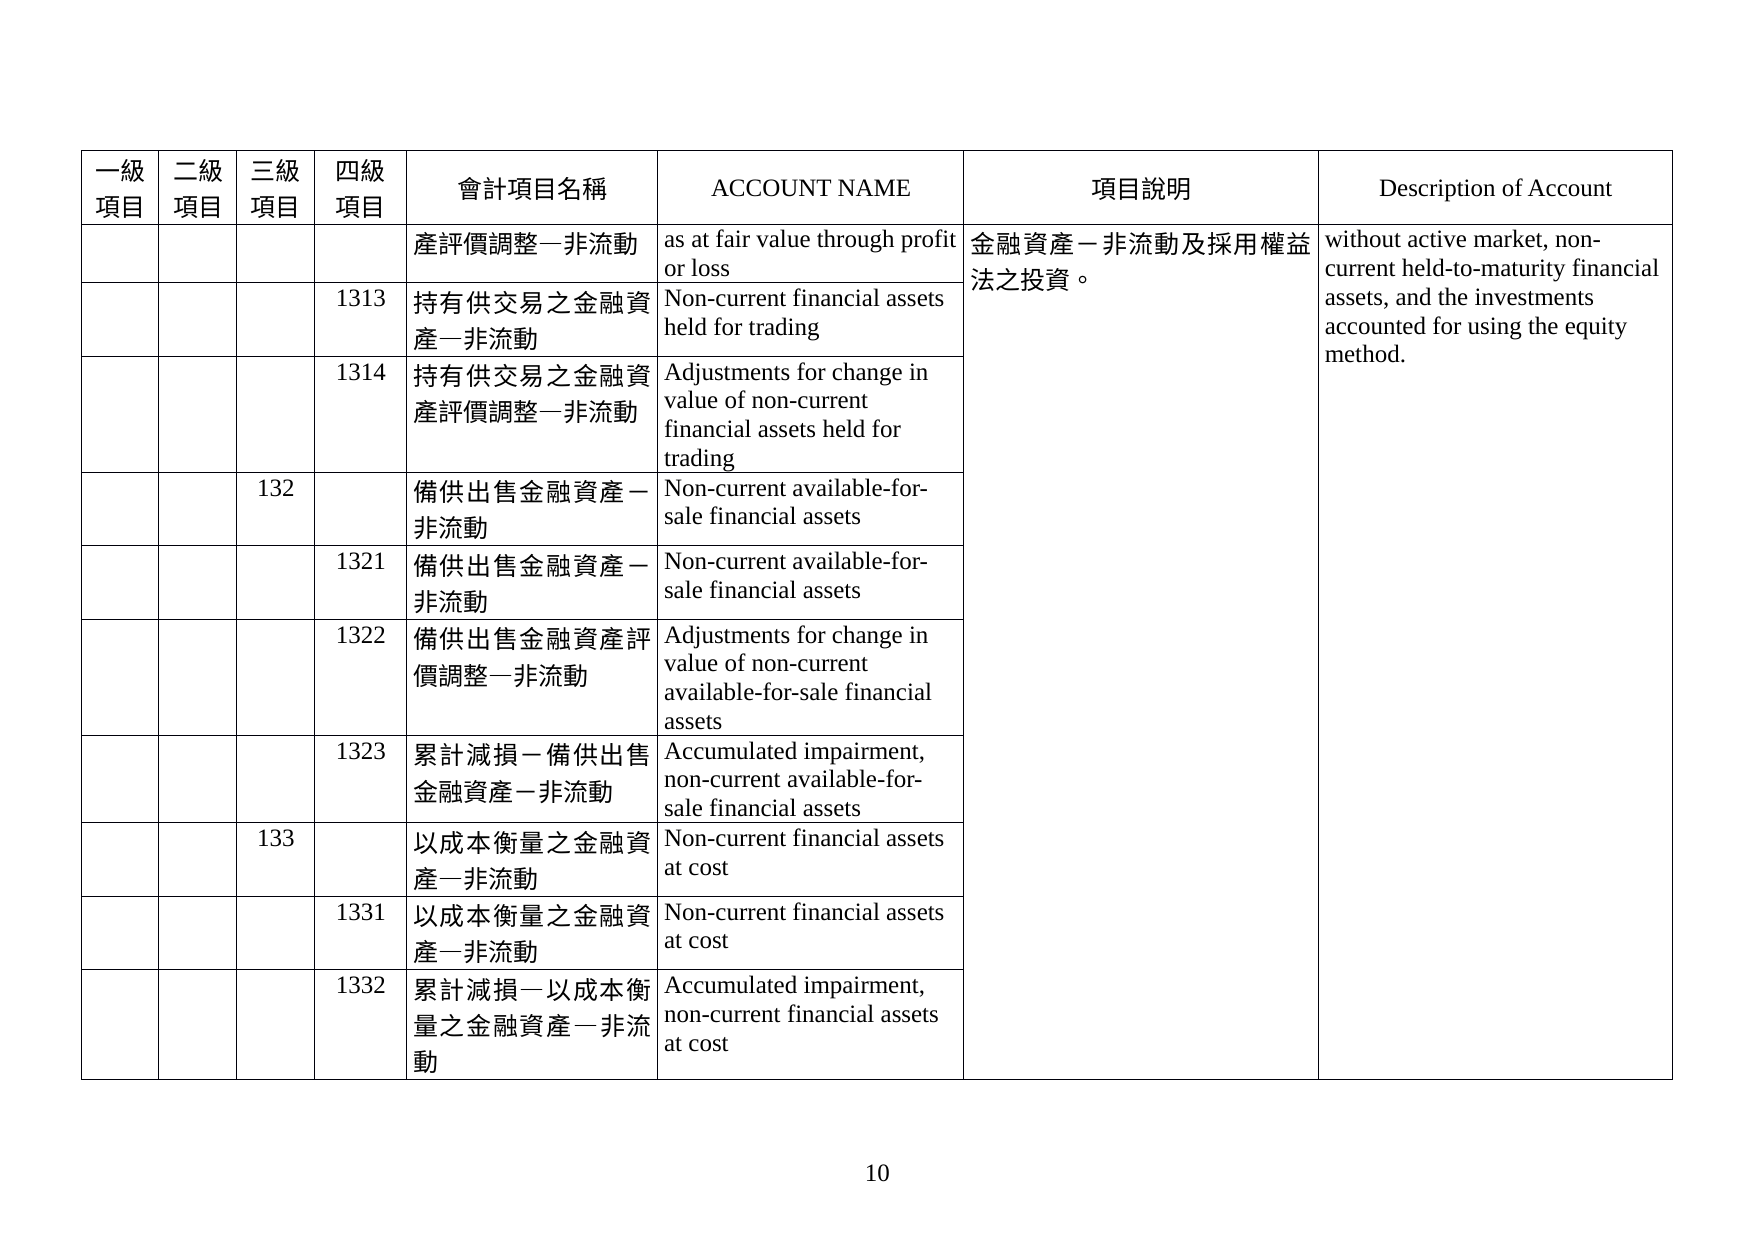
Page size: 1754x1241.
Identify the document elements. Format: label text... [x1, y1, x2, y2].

table_cell 以成本衡量之金融資產—非流動 [407, 823, 657, 896]
table_header 三級項目 [237, 151, 314, 223]
table_cell [82, 357, 158, 472]
table_cell 1331 [315, 897, 406, 969]
table_cell [159, 970, 236, 1079]
table_cell [82, 620, 158, 735]
table_cell 持有供交易之金融資產評價調整—非流動 [407, 357, 657, 472]
table_cell Non-current available-for-sale financial assets [658, 546, 963, 619]
table_cell Non-current financial assets at cost [658, 823, 963, 896]
table_cell [237, 620, 314, 735]
table_cell [82, 546, 158, 619]
table_cell 產評價調整—非流動 [407, 225, 657, 282]
table_cell 持有供交易之金融資產—非流動 [407, 283, 657, 356]
table_cell [159, 823, 236, 896]
table_cell 1322 [315, 620, 406, 735]
table_cell [159, 897, 236, 969]
table_cell 以成本衡量之金融資產—非流動 [407, 897, 657, 969]
table_cell [237, 357, 314, 472]
table_cell [82, 225, 158, 282]
table_cell 133 [237, 823, 314, 896]
table_cell Adjustments for change in value of non-current available-for-sale financial assets [658, 620, 963, 735]
table_cell 1332 [315, 970, 406, 1079]
table_cell [82, 473, 158, 545]
table_header 會計項目名稱 [407, 151, 657, 223]
table_header 一級項目 [82, 151, 158, 223]
table_cell Non-current financial assets at cost [658, 897, 963, 969]
table_cell Accumulated impairment, non-current financial assets at cost [658, 970, 963, 1079]
table_cell [82, 897, 158, 969]
table_cell [82, 283, 158, 356]
table_cell [237, 546, 314, 619]
table_cell [315, 823, 406, 896]
table_cell [82, 970, 158, 1079]
table_cell [159, 546, 236, 619]
table_cell [237, 970, 314, 1079]
table_cell 累計減損－備供出售金融資產－非流動 [407, 736, 657, 822]
table_cell 1313 [315, 283, 406, 356]
table_cell as at fair value through profit or loss [658, 225, 963, 282]
table_cell 1314 [315, 357, 406, 472]
table_cell 備供出售金融資產－非流動 [407, 546, 657, 619]
table_cell [159, 736, 236, 822]
table_cell [315, 225, 406, 282]
table_cell Non-current financial assets held for trading [658, 283, 963, 356]
table_cell [237, 283, 314, 356]
table_cell [159, 620, 236, 735]
table_cell [315, 473, 406, 545]
table_cell [82, 823, 158, 896]
table_cell 備供出售金融資產評價調整—非流動 [407, 620, 657, 735]
table_cell without active market, non-current held-to-maturity financial assets, and the investments accounted for using the equity method. [1319, 225, 1672, 1079]
table_cell 金融資產－非流動及採用權益法之投資。 [964, 225, 1318, 1079]
table_header 項目說明 [964, 151, 1318, 223]
table_cell [159, 225, 236, 282]
table_cell 1321 [315, 546, 406, 619]
table_cell Accumulated impairment, non-current available-for-sale financial assets [658, 736, 963, 822]
table_header ACCOUNT NAME [658, 151, 963, 223]
table_cell [237, 736, 314, 822]
table_cell [237, 225, 314, 282]
table_cell 累計減損—以成本衡量之金融資產—非流動 [407, 970, 657, 1079]
table_cell [159, 283, 236, 356]
table_header 四級 項目 [315, 151, 406, 223]
table_cell [82, 736, 158, 822]
table_cell 備供出售金融資產－非流動 [407, 473, 657, 545]
table_header Description of Account [1319, 151, 1672, 223]
table_cell Non-current available-for-sale financial assets [658, 473, 963, 545]
table_cell [159, 357, 236, 472]
table_cell [237, 897, 314, 969]
table_cell 132 [237, 473, 314, 545]
table_header 二級項目 [159, 151, 236, 223]
table_cell Adjustments for change in value of non-current financial assets held for trading [658, 357, 963, 472]
table_cell 1323 [315, 736, 406, 822]
table_cell [159, 473, 236, 545]
